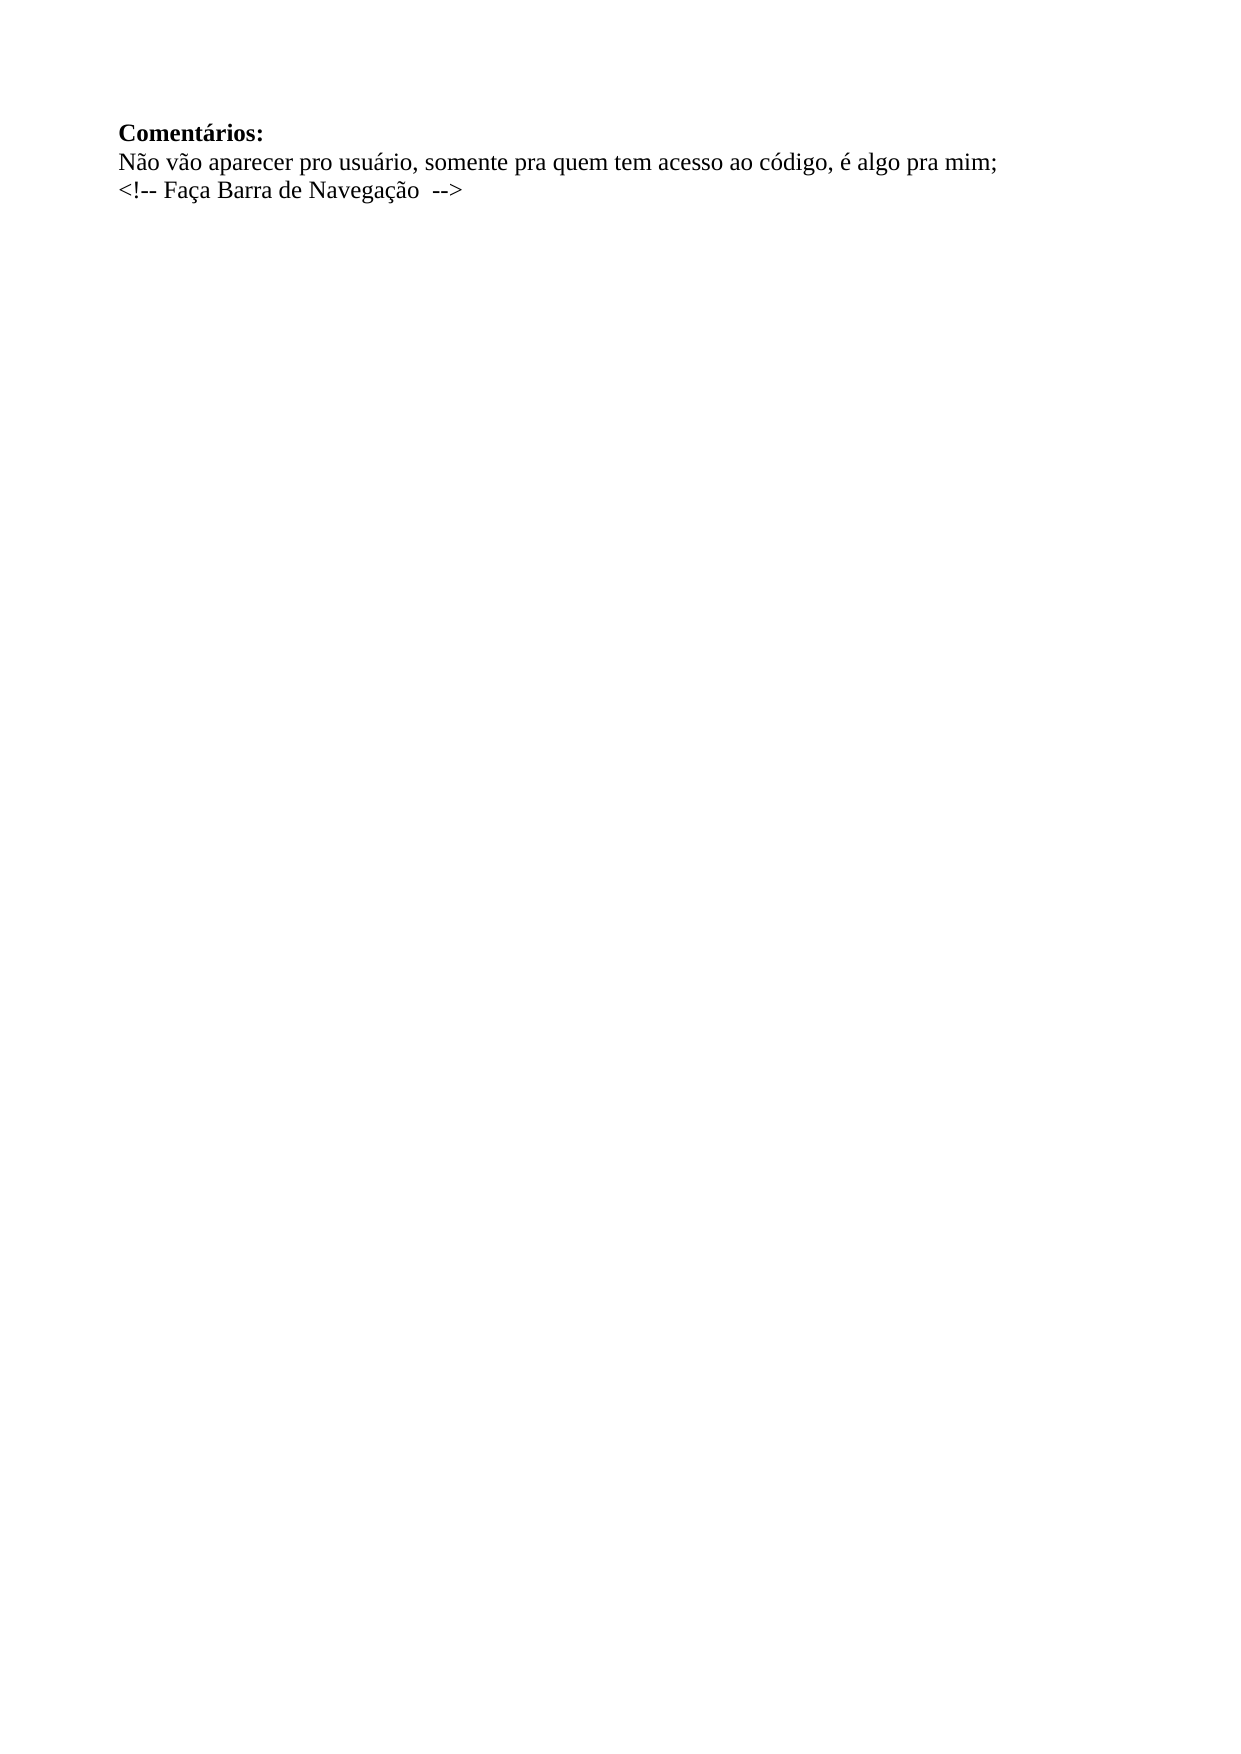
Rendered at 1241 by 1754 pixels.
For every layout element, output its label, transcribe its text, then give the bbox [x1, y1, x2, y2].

text Comentários: [118, 118, 1122, 147]
text <!-- Faça Barra de Navegação --> [118, 176, 1122, 204]
text Não vão aparecer pro usuário, somente pra quem tem acesso ao código, é algo pra mim; [118, 147, 1122, 176]
